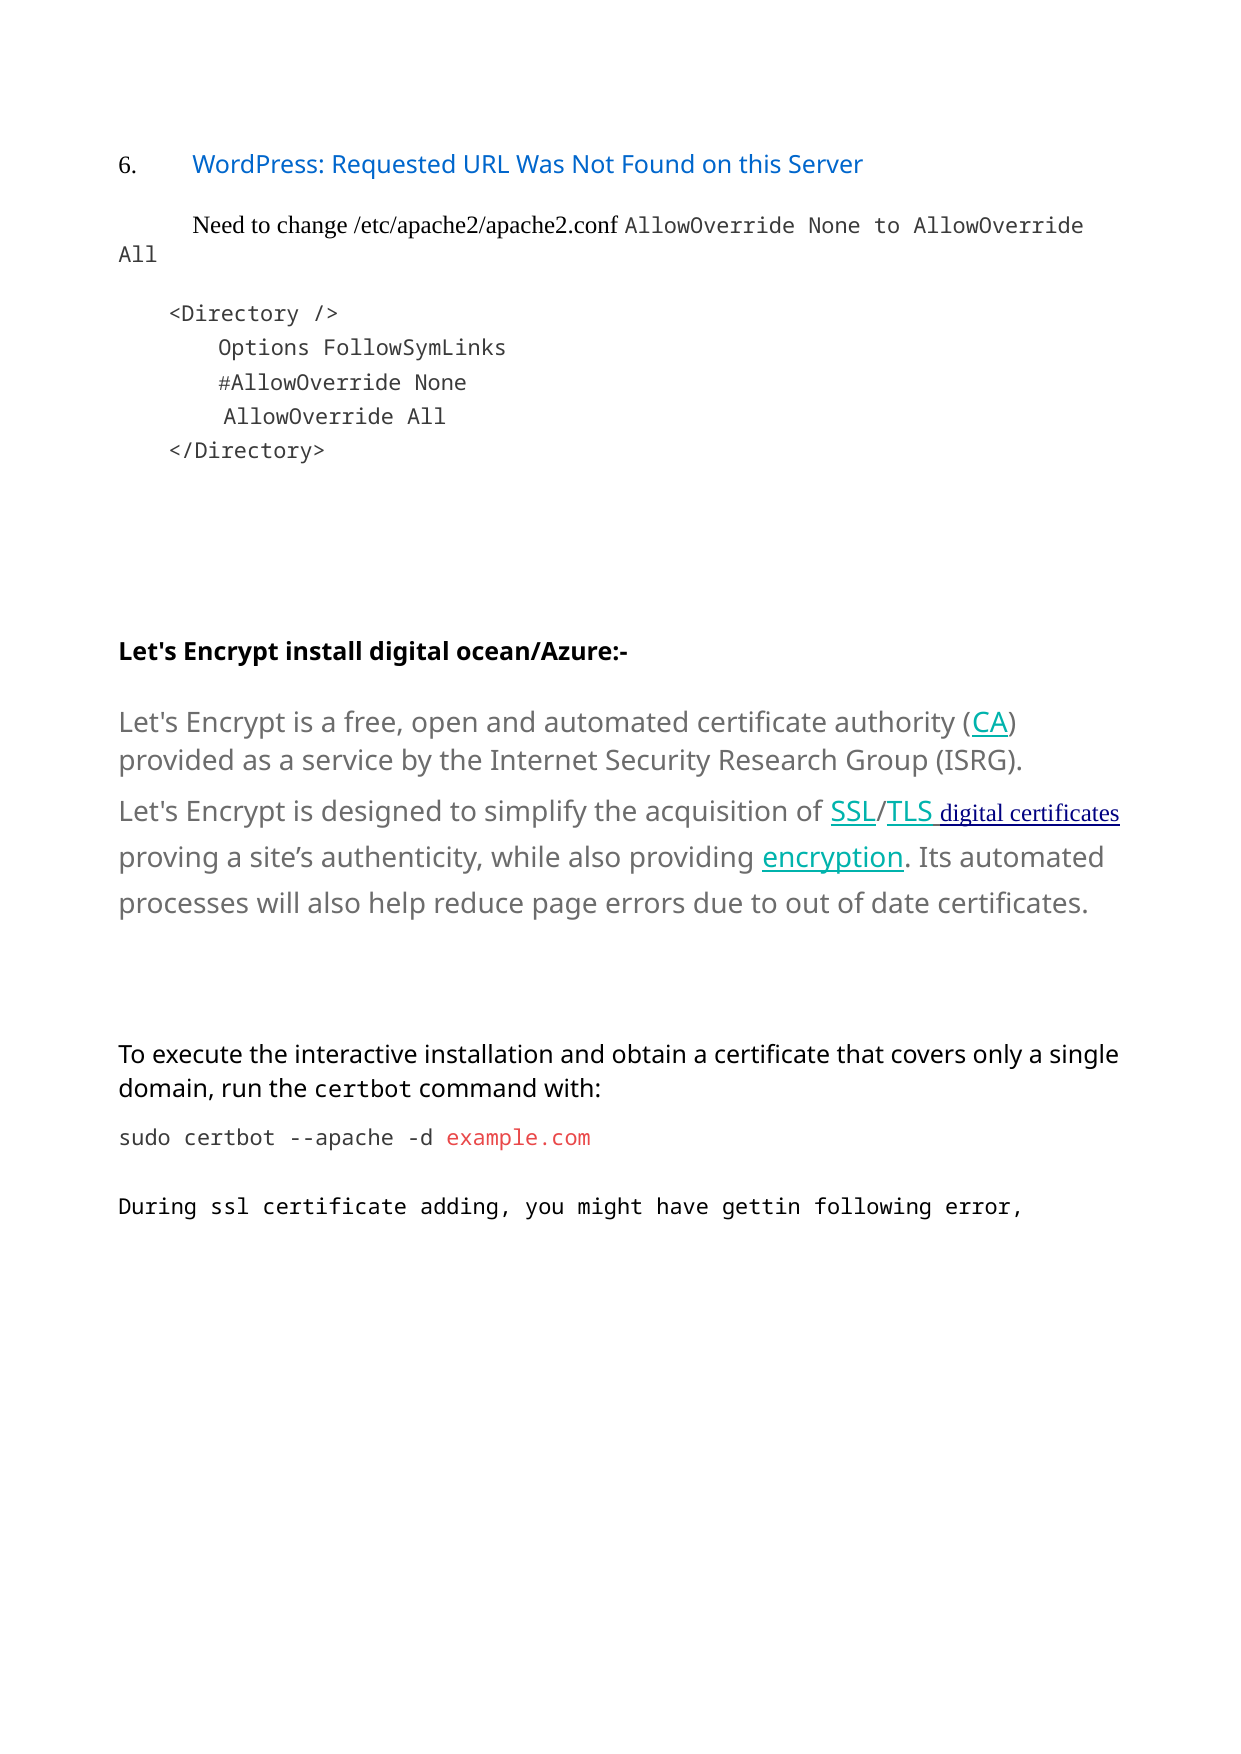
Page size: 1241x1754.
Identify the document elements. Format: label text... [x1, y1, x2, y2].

text Need to change /etc/apache2/apache2.conf AllowOverride None to AllowOverride All [118, 210, 1122, 298]
text AllowOverride All [118, 397, 1122, 431]
text Options FollowSymLinks [118, 328, 1122, 362]
text Let's Encrypt is designed to simplify the acquisition of SSL/TLS digital certificates proving a site’s authenticity, while also providing encryption. Its automated processes will also help reduce page errors due to out of date certificates. [118, 791, 1122, 922]
text <Directory /> [118, 298, 1122, 328]
subtitle Let's Encrypt install digital ocean/Azure:- Let's Encrypt is a free, open and automated certificate authority (CA) provided as a service by the Internet Security Research Group (ISRG). [118, 634, 1122, 779]
text #AllowOverride None [118, 362, 1122, 397]
text sudo certbot --apache -d example.com During ssl certificate adding, you might have gettin following error, [118, 1117, 1122, 1221]
subtitle To execute the interactive installation and obtain a certificate that covers only a single domain, run the certbot command with: [118, 969, 1122, 1105]
text 6. WordPress: Requested URL Was Not Found on this Server [118, 147, 1122, 181]
text </Directory> [118, 431, 1122, 465]
